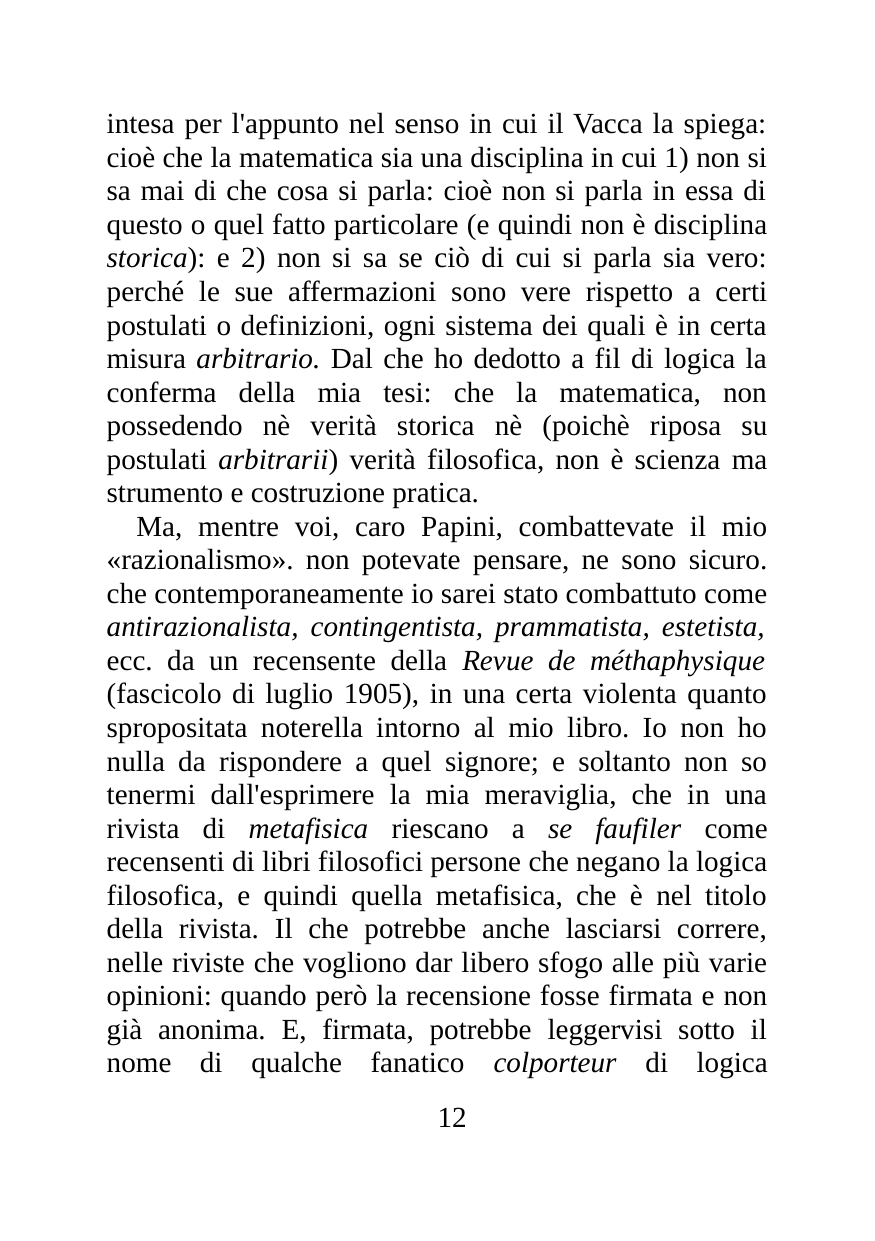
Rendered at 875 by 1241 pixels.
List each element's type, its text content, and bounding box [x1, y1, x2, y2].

text intesa per l'appunto nel senso in cui il Vacca la spiega: cioè che la matematica sia una disciplina in cui 1) non si sa mai di che cosa si parla: cioè non si parla in essa di questo o quel fatto particolare (e quindi non è disciplina storica): e 2) non si sa se ciò di cui si parla sia vero: perché le sue affermazioni sono vere rispetto a certi postulati o definizioni, ogni sistema dei quali è in certa misura arbitrario. Dal che ho dedotto a fil di logica la conferma della mia tesi: che la matematica, non possedendo nè verità storica nè (poichè riposa su postulati arbitrarii) verità filosofica, non è scienza ma strumento e costruzione pratica. [106, 106, 768, 509]
text Ma, mentre voi, caro Papini, combattevate il mio «razionalismo». non potevate pensare, ne sono sicuro. che contemporaneamente io sarei stato combattuto come antirazionalista, contingentista, prammatista, estetista, ecc. da un recensente della Revue de méthaphysique (fascicolo di luglio 1905), in una certa violenta quanto spropositata noterella intorno al mio libro. Io non ho nulla da rispondere a quel signore; e soltanto non so tenermi dall'esprimere la mia meraviglia, che in una rivista di metafisica riescano a se faufiler come recensenti di libri filosofici persone che negano la logica filosofica, e quindi quella metafisica, che è nel titolo della rivista. Il che potrebbe anche lasciarsi correre, nelle riviste che vogliono dar libero sfogo alle più varie opinioni: quando però la recensione fosse firmata e non già anonima. E, firmata, potrebbe leggervisi sotto il nome di qualche fanatico colporteur di logica [106, 509, 768, 1079]
